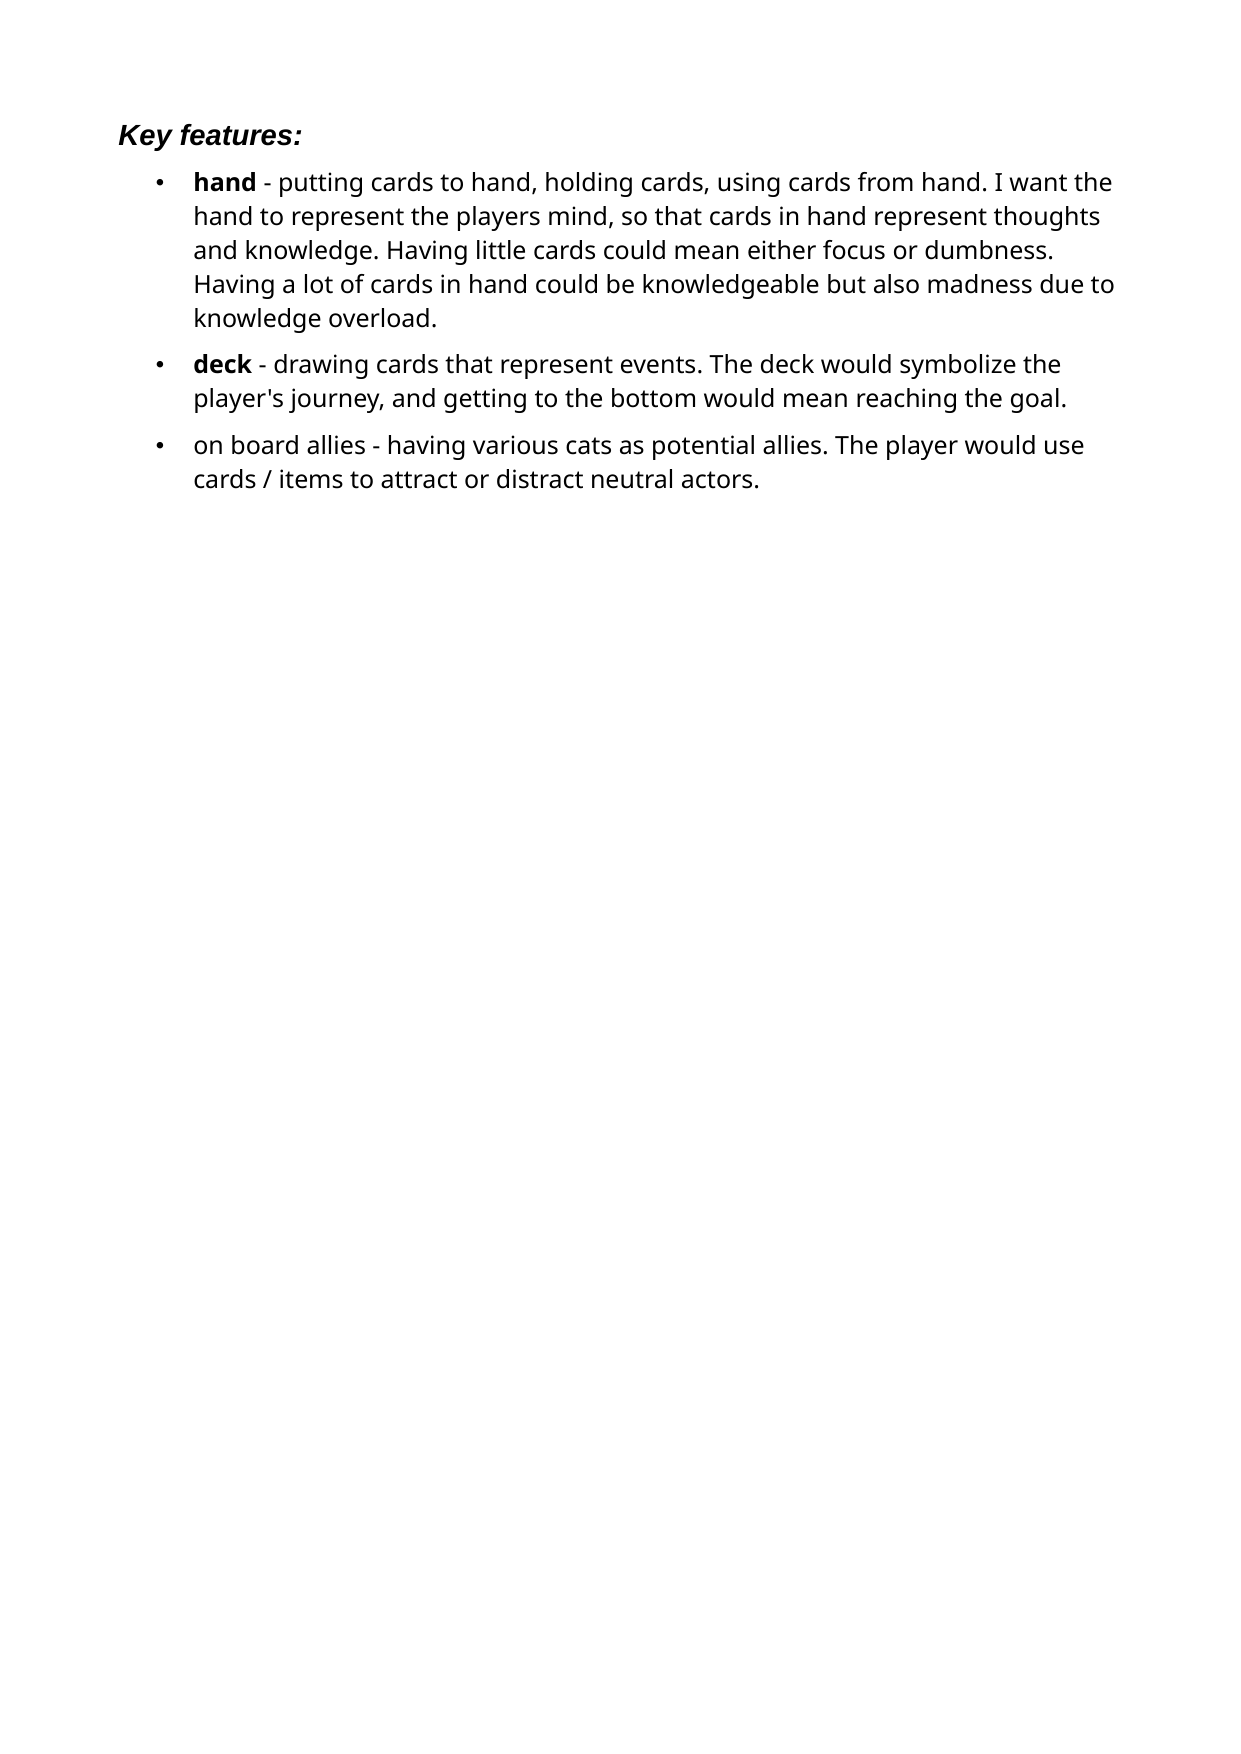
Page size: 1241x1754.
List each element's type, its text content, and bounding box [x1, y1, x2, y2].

list deck - drawing cards that represent events. The deck would symbolize the player's journey, and getting to the bottom would mean reaching the goal. [156, 347, 1122, 415]
subtitle Key features: [118, 118, 1122, 152]
list on board allies - having various cats as potential allies. The player would use cards / items to attract or distract neutral actors. [156, 428, 1122, 496]
list hand - putting cards to hand, holding cards, using cards from hand. I want the hand to represent the players mind, so that cards in hand represent thoughts and knowledge. Having little cards could mean either focus or dumbness. Having a lot of cards in hand could be knowledgeable but also madness due to knowledge overload. [156, 164, 1122, 334]
